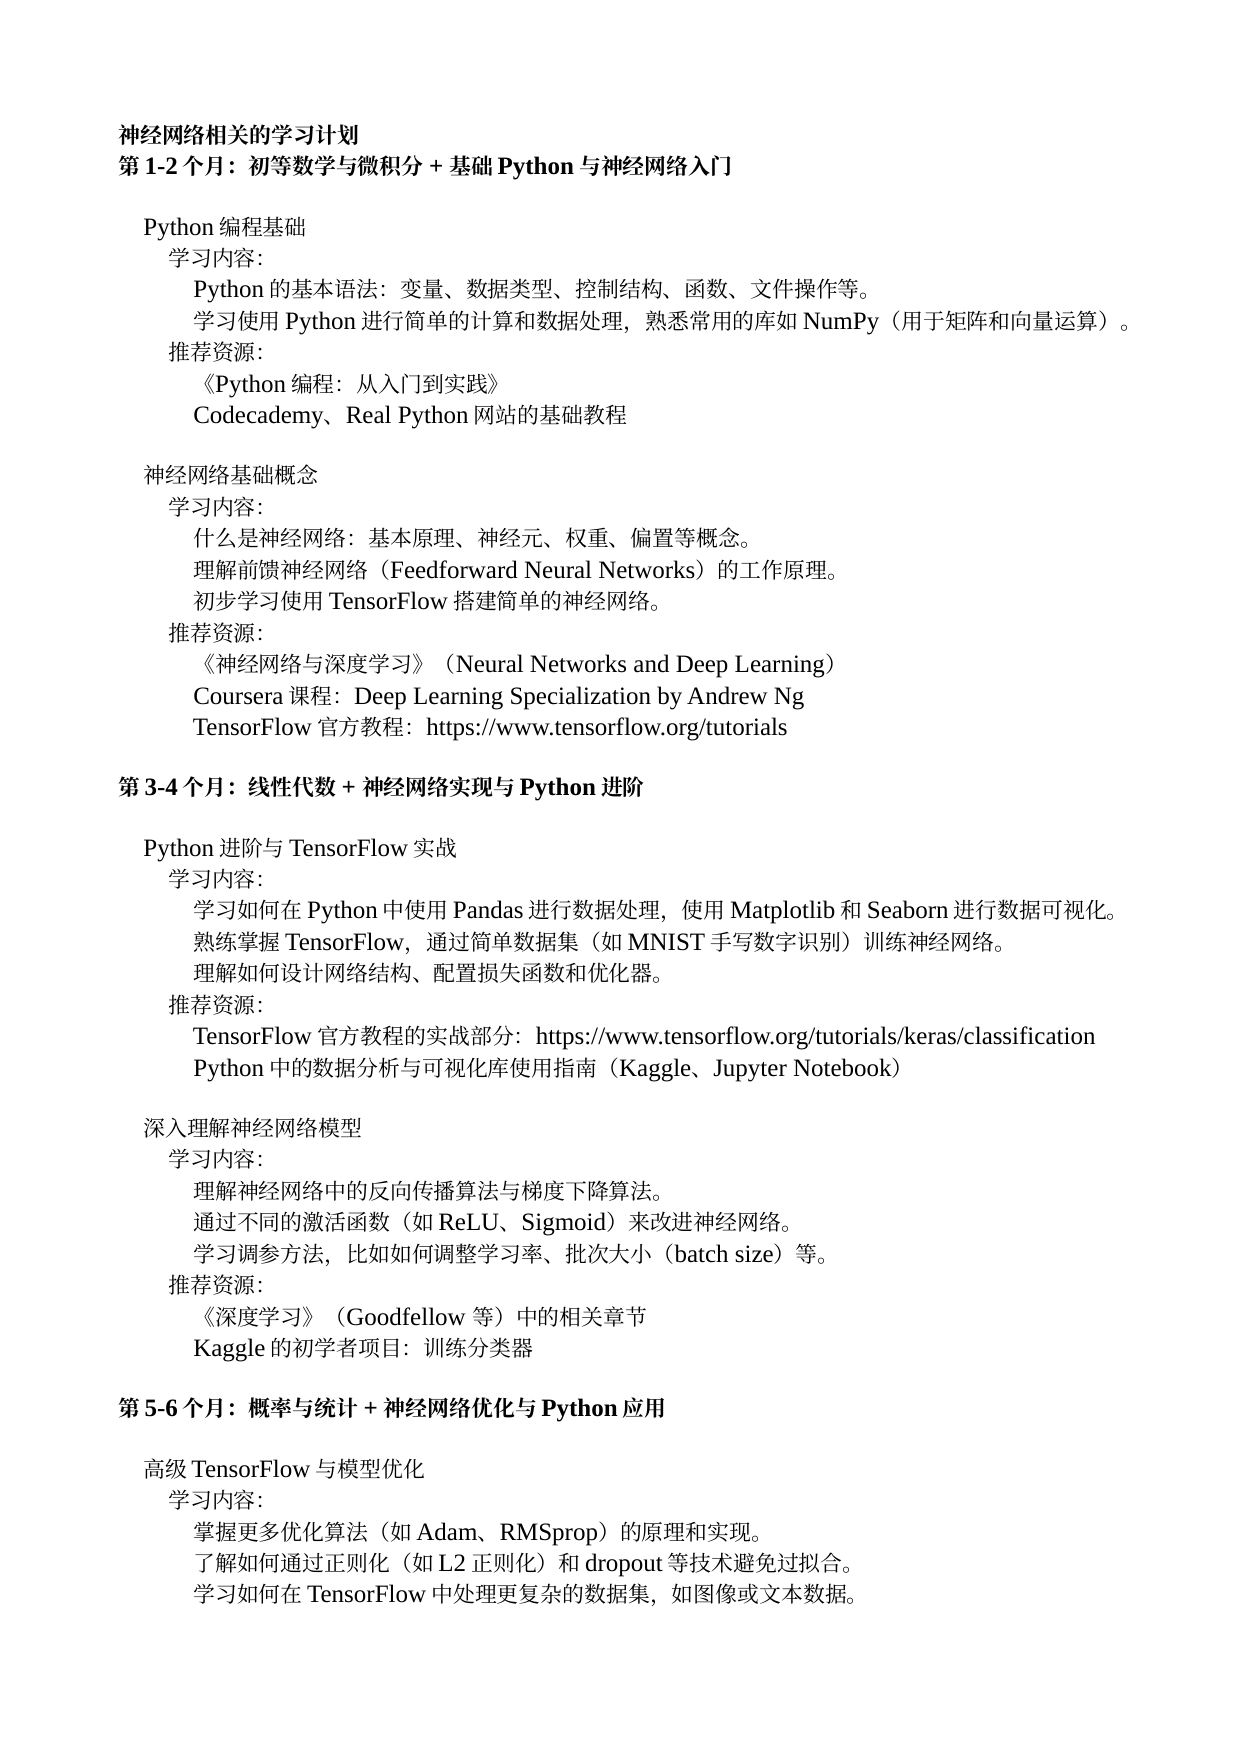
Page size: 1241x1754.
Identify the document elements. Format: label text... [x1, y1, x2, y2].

text 第5-6个月：概率与统计 + 神经网络优化与Python应用 [118, 1392, 1122, 1423]
text 通过不同的激活函数（如ReLU、Sigmoid）来改进神经网络。 [118, 1206, 1122, 1237]
text 理解神经网络中的反向传播算法与梯度下降算法。 [118, 1174, 1122, 1206]
text 推荐资源： [118, 1268, 1122, 1300]
text 理解如何设计网络结构、配置损失函数和优化器。 [118, 957, 1122, 988]
text 推荐资源： [118, 336, 1122, 367]
text 第3-4个月：线性代数 + 神经网络实现与Python进阶 [118, 771, 1122, 802]
text 学习调参方法，比如如何调整学习率、批次大小（batch size）等。 [118, 1237, 1122, 1268]
text 初步学习使用TensorFlow搭建简单的神经网络。 [118, 584, 1122, 616]
text 学习如何在Python中使用Pandas进行数据处理，使用Matplotlib和Seaborn进行数据可视化。 [118, 894, 1122, 925]
text 学习内容： [118, 490, 1122, 522]
text 掌握更多优化算法（如Adam、RMSprop）的原理和实现。 [118, 1515, 1122, 1546]
text 学习如何在TensorFlow中处理更复杂的数据集，如图像或文本数据。 [118, 1578, 1122, 1609]
text Codecademy、Real Python网站的基础教程 [118, 398, 1122, 430]
text 《神经网络与深度学习》（Neural Networks and Deep Learning） [118, 647, 1122, 679]
text Coursera课程：Deep Learning Specialization by Andrew Ng [118, 679, 1122, 710]
text 了解如何通过正则化（如L2正则化）和dropout等技术避免过拟合。 [118, 1546, 1122, 1578]
text 学习内容： [118, 1483, 1122, 1515]
text Python进阶与TensorFlow实战 [118, 831, 1122, 862]
text 学习内容： [118, 1143, 1122, 1174]
text 什么是神经网络：基本原理、神经元、权重、偏置等概念。 [118, 522, 1122, 553]
text Python编程基础 [118, 210, 1122, 241]
text 推荐资源： [118, 616, 1122, 647]
text 第1-2个月：初等数学与微积分 + 基础Python与神经网络入门 [118, 149, 1122, 181]
text 《深度学习》（Goodfellow 等）中的相关章节 [118, 1300, 1122, 1331]
text 学习内容： [118, 862, 1122, 894]
text 深入理解神经网络模型 [118, 1111, 1122, 1143]
text 神经网络基础概念 [118, 459, 1122, 490]
text 理解前馈神经网络（Feedforward Neural Networks）的工作原理。 [118, 553, 1122, 584]
text 学习内容： [118, 241, 1122, 273]
text Kaggle的初学者项目：训练分类器 [118, 1331, 1122, 1363]
text TensorFlow官方教程的实战部分：https://www.tensorflow.org/tutorials/keras/classification [118, 1019, 1122, 1051]
text 高级TensorFlow与模型优化 [118, 1452, 1122, 1483]
text 推荐资源： [118, 988, 1122, 1019]
text TensorFlow官方教程：https://www.tensorflow.org/tutorials [118, 710, 1122, 742]
text 学习使用Python进行简单的计算和数据处理，熟悉常用的库如NumPy（用于矩阵和向量运算）。 [118, 304, 1122, 336]
text Python的基本语法：变量、数据类型、控制结构、函数、文件操作等。 [118, 273, 1122, 304]
text 熟练掌握TensorFlow，通过简单数据集（如MNIST手写数字识别）训练神经网络。 [118, 925, 1122, 957]
text Python中的数据分析与可视化库使用指南（Kaggle、Jupyter Notebook） [118, 1051, 1122, 1082]
text 神经网络相关的学习计划 [118, 118, 1122, 149]
text 《Python编程：从入门到实践》 [118, 367, 1122, 398]
